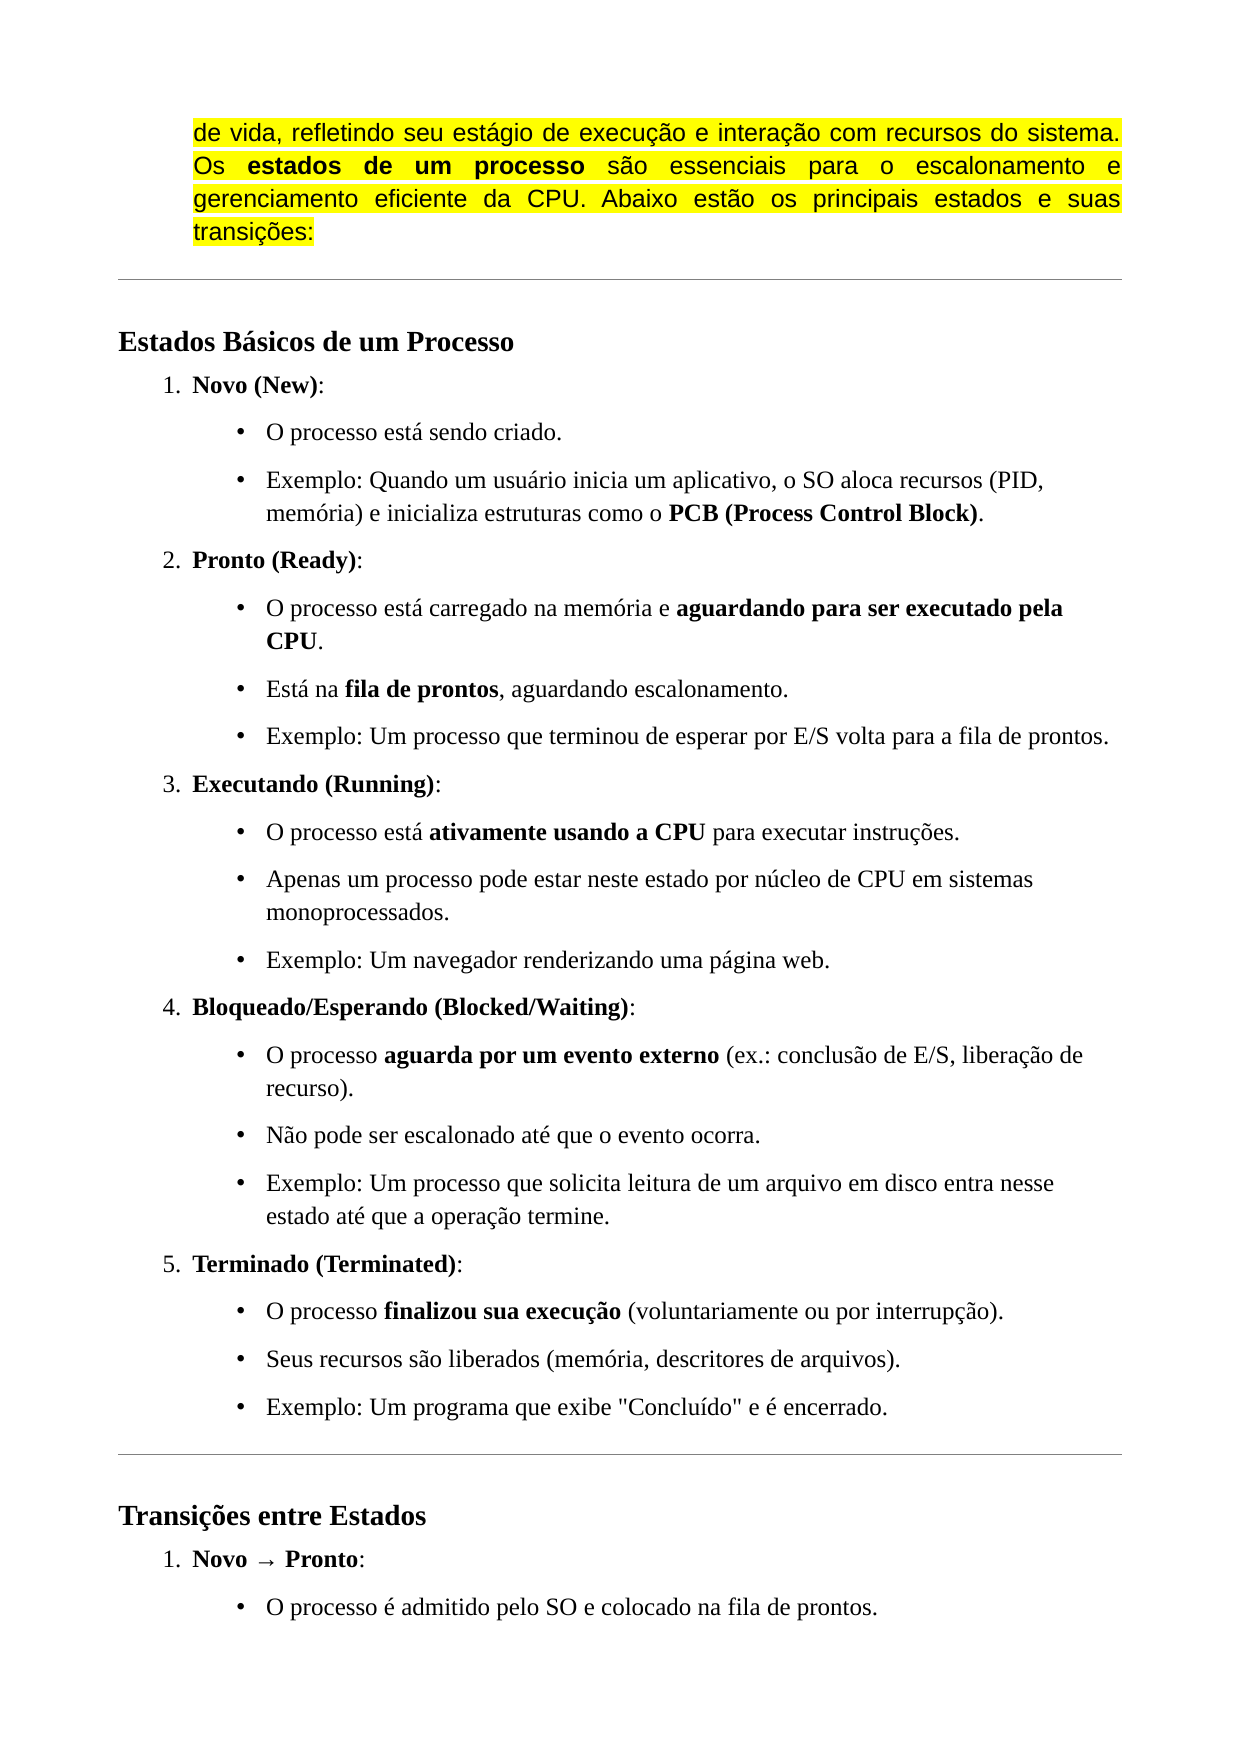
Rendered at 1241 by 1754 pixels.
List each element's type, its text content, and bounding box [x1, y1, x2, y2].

list Está na fila de prontos, aguardando escalonamento. [236, 674, 1122, 702]
list Apenas um processo pode estar neste estado por núcleo de CPU em sistemas monoprocessados. [236, 864, 1122, 926]
list Seus recursos são liberados (memória, descritores de arquivos). [236, 1344, 1122, 1373]
list O processo está ativamente usando a CPU para executar instruções. [236, 817, 1122, 845]
list Exemplo: Um processo que solicita leitura de um arquivo em disco entra nesse estado até que a operação termine. [236, 1168, 1122, 1230]
list O processo está sendo criado. [236, 417, 1122, 446]
list O processo aguarda por um evento externo (ex.: conclusão de E/S, liberação de recurso). [236, 1040, 1122, 1102]
list Exemplo: Um processo que terminou de esperar por E/S volta para a fila de prontos. [236, 721, 1122, 750]
subtitle Transições entre Estados [118, 1498, 1122, 1532]
list Novo → Pronto: [162, 1544, 1122, 1573]
list Exemplo: Quando um usuário inicia um aplicativo, o SO aloca recursos (PID, memória) e inicializa estruturas como o PCB (Process Control Block). [236, 465, 1122, 527]
list Não pode ser escalonado até que o evento ocorra. [236, 1121, 1122, 1149]
list Pronto (Ready): [162, 546, 1122, 574]
list Executando (Running): [162, 769, 1122, 798]
list Exemplo: Um programa que exibe "Concluído" e é encerrado. [236, 1392, 1122, 1420]
subtitle Estados Básicos de um Processo [118, 324, 1122, 357]
list Terminado (Terminated): [162, 1249, 1122, 1278]
list O processo é admitido pelo SO e colocado na fila de prontos. [236, 1592, 1122, 1621]
list Exemplo: Um navegador renderizando uma página web. [236, 945, 1122, 973]
list O processo finalizou sua execução (voluntariamente ou por interrupção). [236, 1296, 1122, 1325]
list Bloqueado/Esperando (Blocked/Waiting): [162, 992, 1122, 1021]
list de vida, refletindo seu estágio de execução e interação com recursos do sistema. Os estados de um processo são essenciais para o escalonamento e gerenciamento eficiente da CPU. Abaixo estão os principais estados e suas transições: [156, 118, 1122, 246]
list O processo está carregado na memória e aguardando para ser executado pela CPU. [236, 593, 1122, 655]
list Novo (New): [162, 370, 1122, 398]
